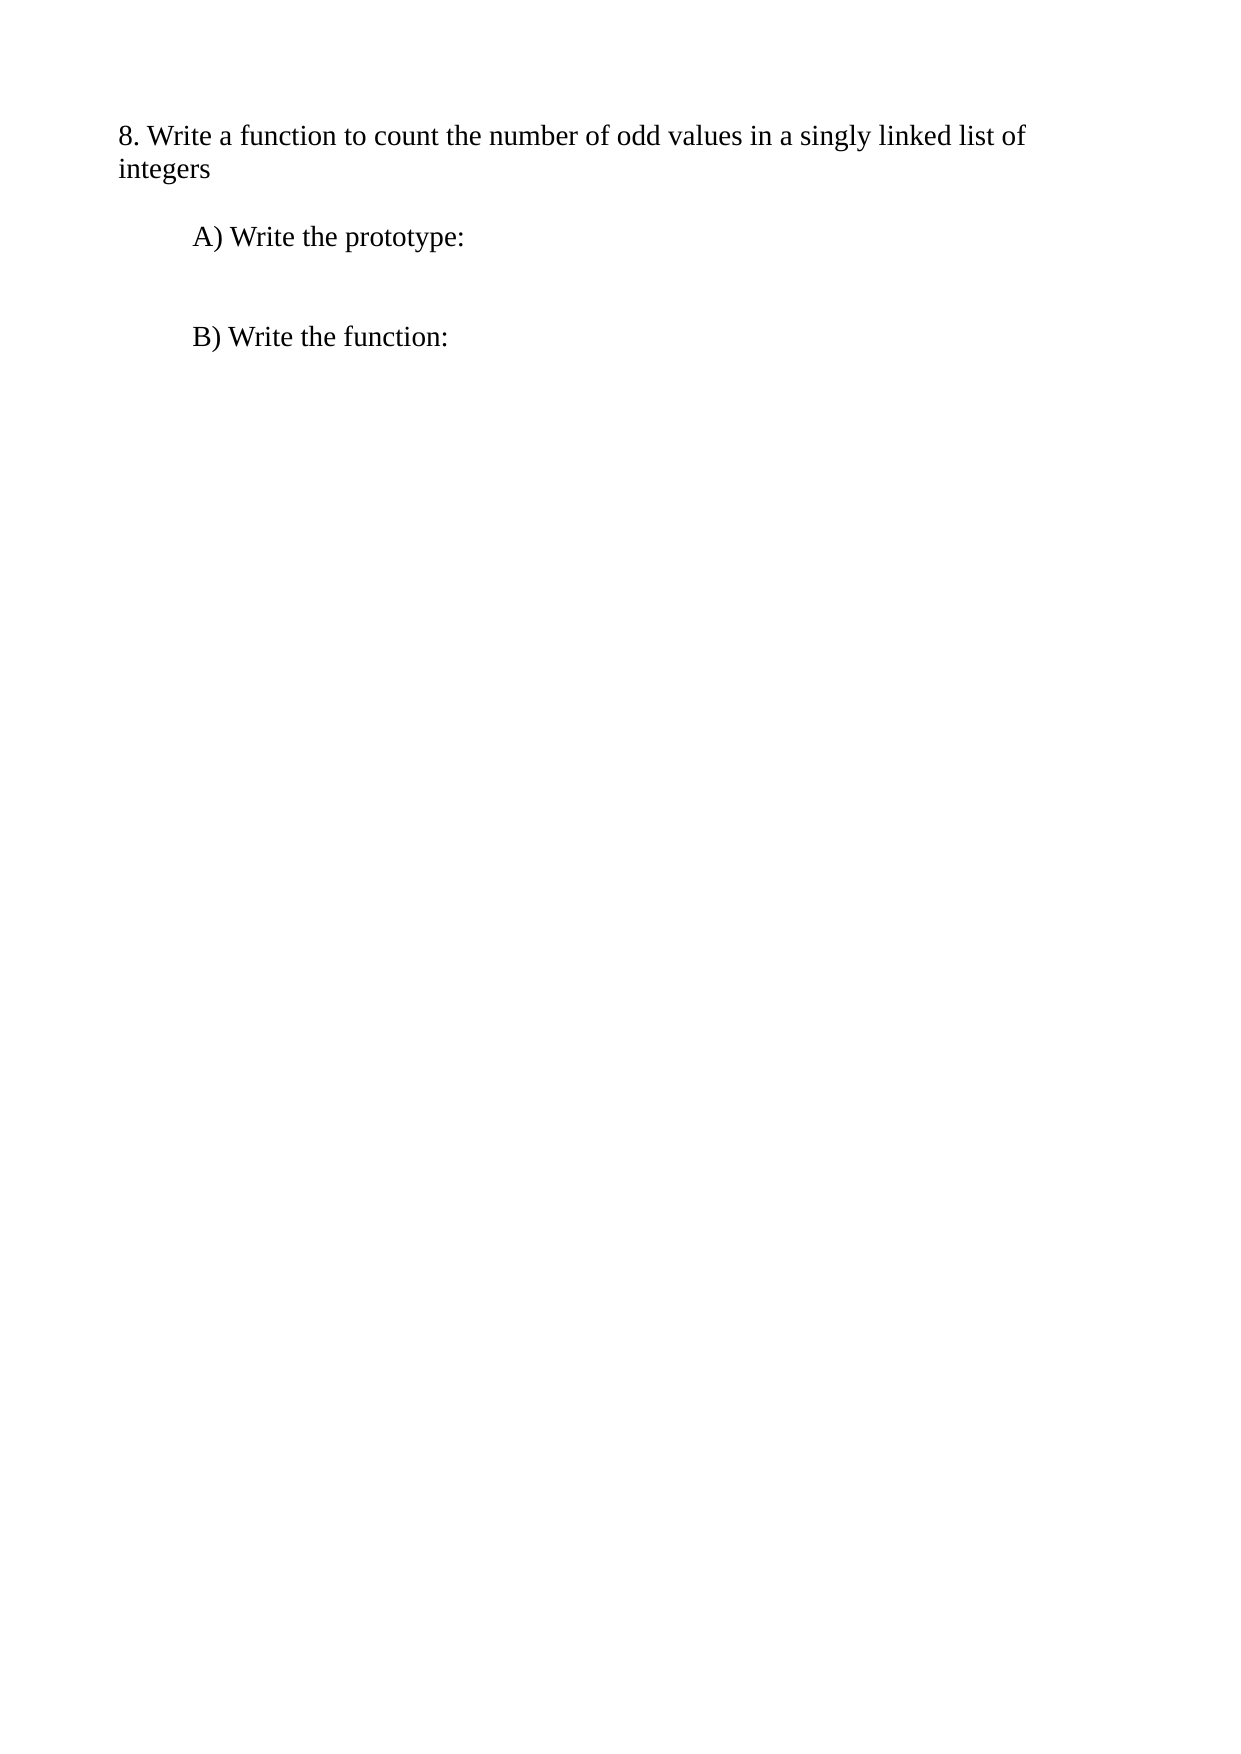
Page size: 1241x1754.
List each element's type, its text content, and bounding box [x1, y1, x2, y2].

text A) Write the prototype: [192, 219, 1122, 252]
text 8. Write a function to count the number of odd values in a singly linked list of integers [118, 118, 1122, 185]
text B) Write the function: [192, 319, 1122, 353]
